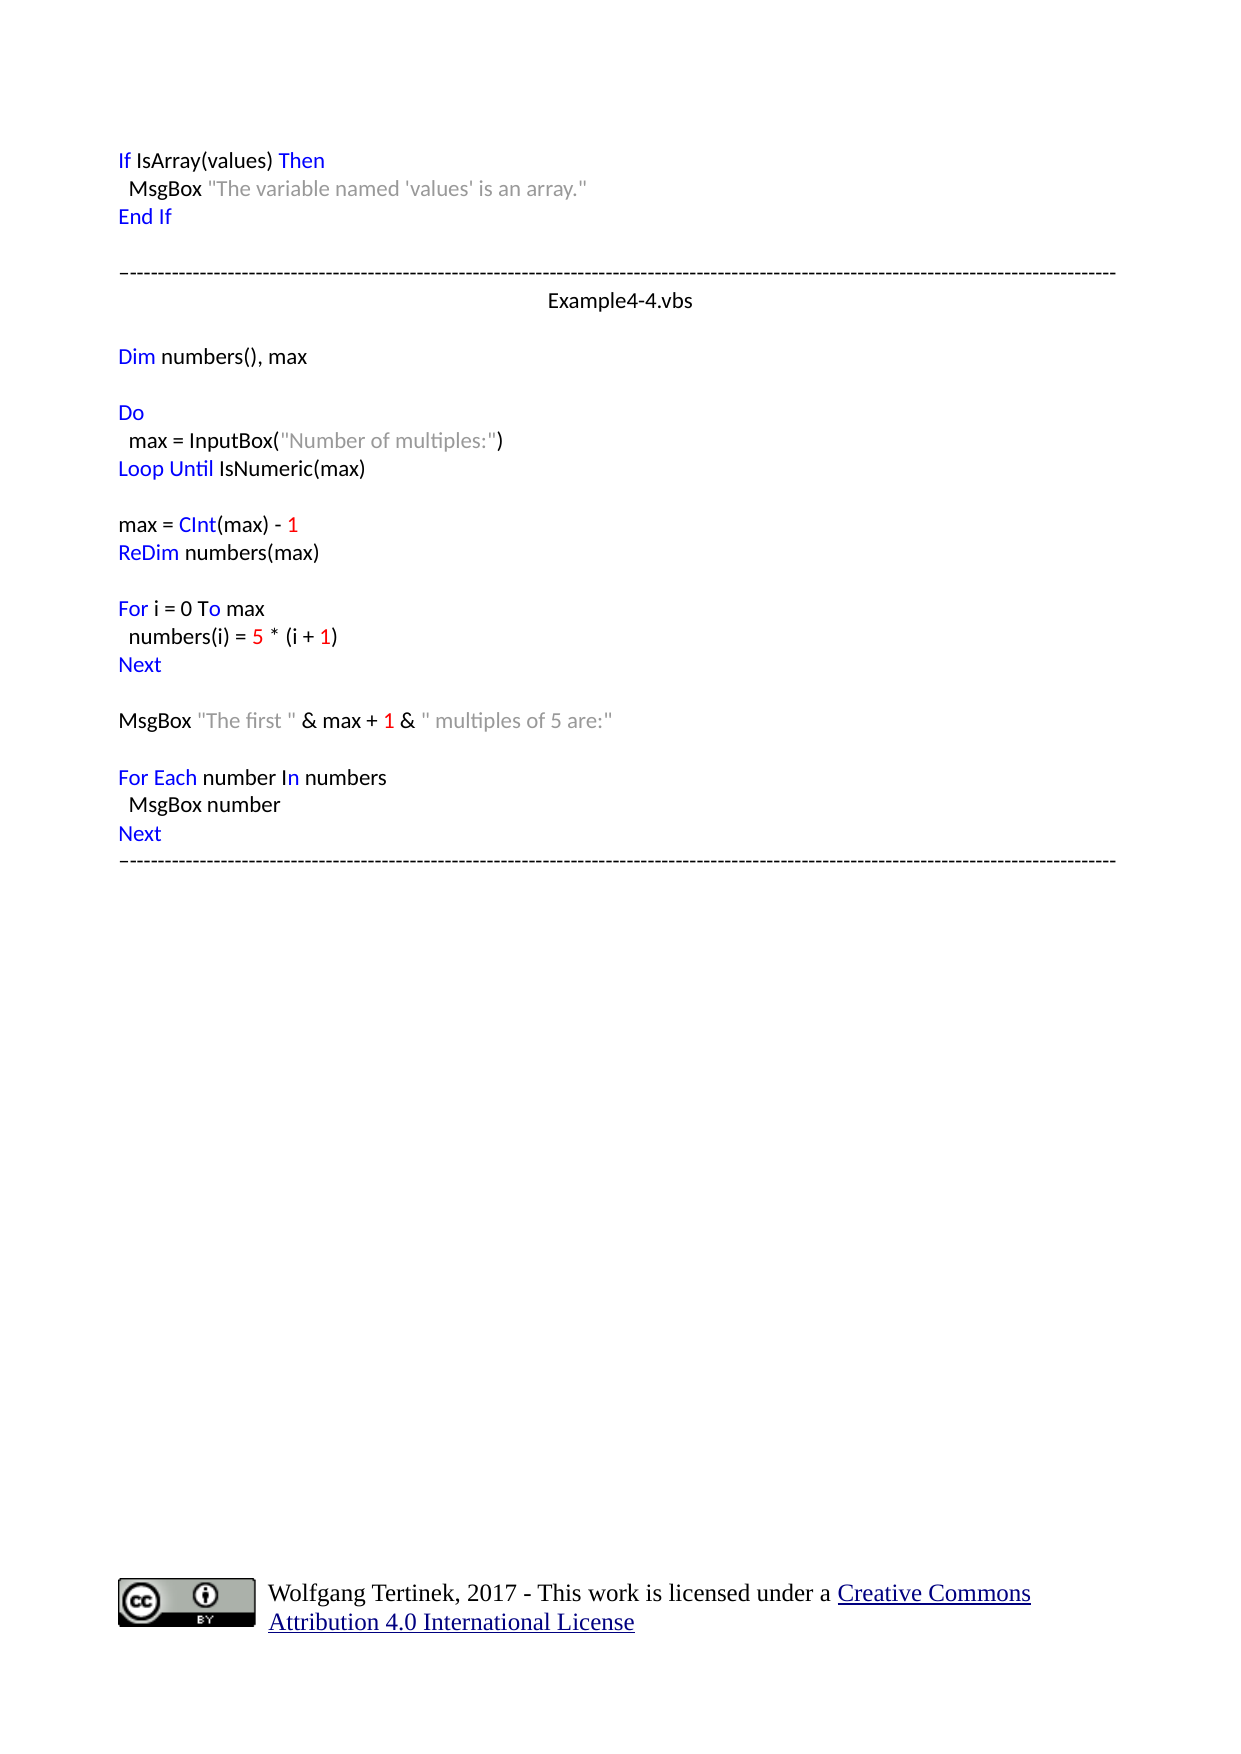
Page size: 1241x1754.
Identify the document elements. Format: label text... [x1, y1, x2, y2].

text Do [118, 398, 1122, 426]
picture [118, 1578, 256, 1627]
text For Each number In numbers [118, 763, 1122, 791]
text If IsArray(values) Then [118, 146, 1122, 174]
text max = InputBox("Number of multiples:") [118, 426, 1122, 454]
text –--------------------------------------------------------------------------------------------------------------------------------------------- [118, 847, 1122, 875]
text Example4-4.vbs [118, 286, 1122, 314]
text max = CInt(max) - 1 [118, 510, 1122, 538]
text MsgBox number [118, 791, 1122, 819]
text For i = 0 To max [118, 594, 1122, 622]
text Next [118, 651, 1122, 678]
text ReDim numbers(max) [118, 538, 1122, 566]
text Dim numbers(), max [118, 342, 1122, 370]
text End If [118, 202, 1122, 230]
text Loop Until IsNumeric(max) [118, 454, 1122, 482]
text –--------------------------------------------------------------------------------------------------------------------------------------------- [118, 258, 1122, 286]
text MsgBox "The variable named 'values' is an array." [118, 174, 1122, 202]
text MsgBox "The first " & max + 1 & " multiples of 5 are:" [118, 707, 1122, 734]
text Next [118, 819, 1122, 847]
text numbers(i) = 5 * (i + 1) [118, 622, 1122, 651]
